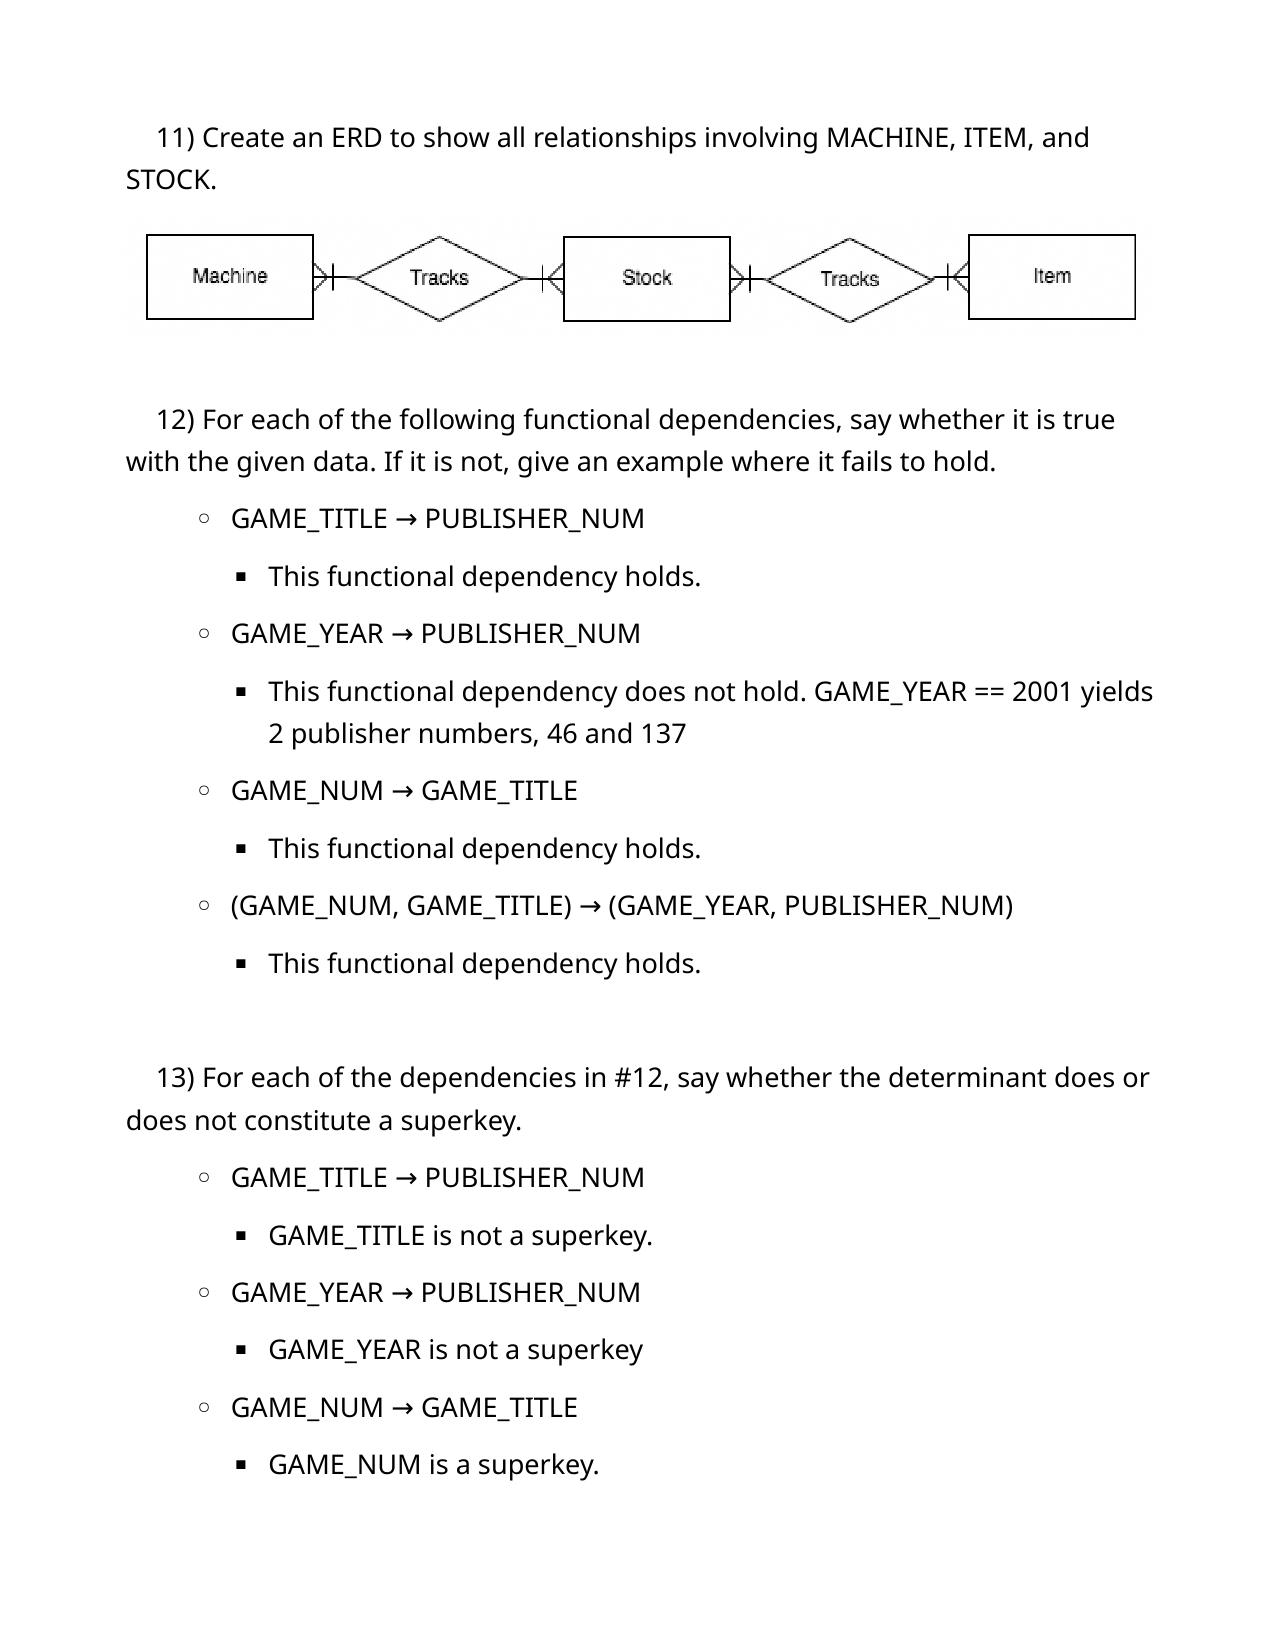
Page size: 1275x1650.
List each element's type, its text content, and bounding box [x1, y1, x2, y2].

list This functional dependency holds. [231, 557, 1157, 594]
list For each of the dependencies in #12, say whether the determinant does or does not constitute a superkey. [126, 1059, 1157, 1138]
list GAME_YEAR → PUBLISHER_NUM [193, 1273, 1157, 1310]
list GAME_NUM is a superkey. [231, 1446, 1157, 1482]
picture [121, 217, 1154, 338]
list GAME_YEAR is not a superkey [231, 1331, 1157, 1368]
list GAME_TITLE → PUBLISHER_NUM [193, 1159, 1157, 1196]
list GAME_YEAR → PUBLISHER_NUM [193, 615, 1157, 652]
list GAME_TITLE → PUBLISHER_NUM [193, 500, 1157, 537]
list GAME_TITLE is not a superkey. [231, 1216, 1157, 1253]
list GAME_NUM → GAME_TITLE [193, 772, 1157, 809]
list GAME_NUM → GAME_TITLE [193, 1388, 1157, 1425]
list This functional dependency holds. [231, 829, 1157, 866]
list For each of the following functional dependencies, say whether it is true with the given data. If it is not, give an example where it fails to hold. [126, 400, 1157, 479]
list This functional dependency holds. [231, 944, 1157, 981]
list This functional dependency does not hold. GAME_YEAR == 2001 yields 2 publisher numbers, 46 and 137 [231, 672, 1157, 751]
list Create an ERD to show all relationships involving MACHINE, ITEM, and STOCK. [126, 118, 1157, 197]
list (GAME_NUM, GAME_TITLE) → (GAME_YEAR, PUBLISHER_NUM) [193, 887, 1157, 923]
